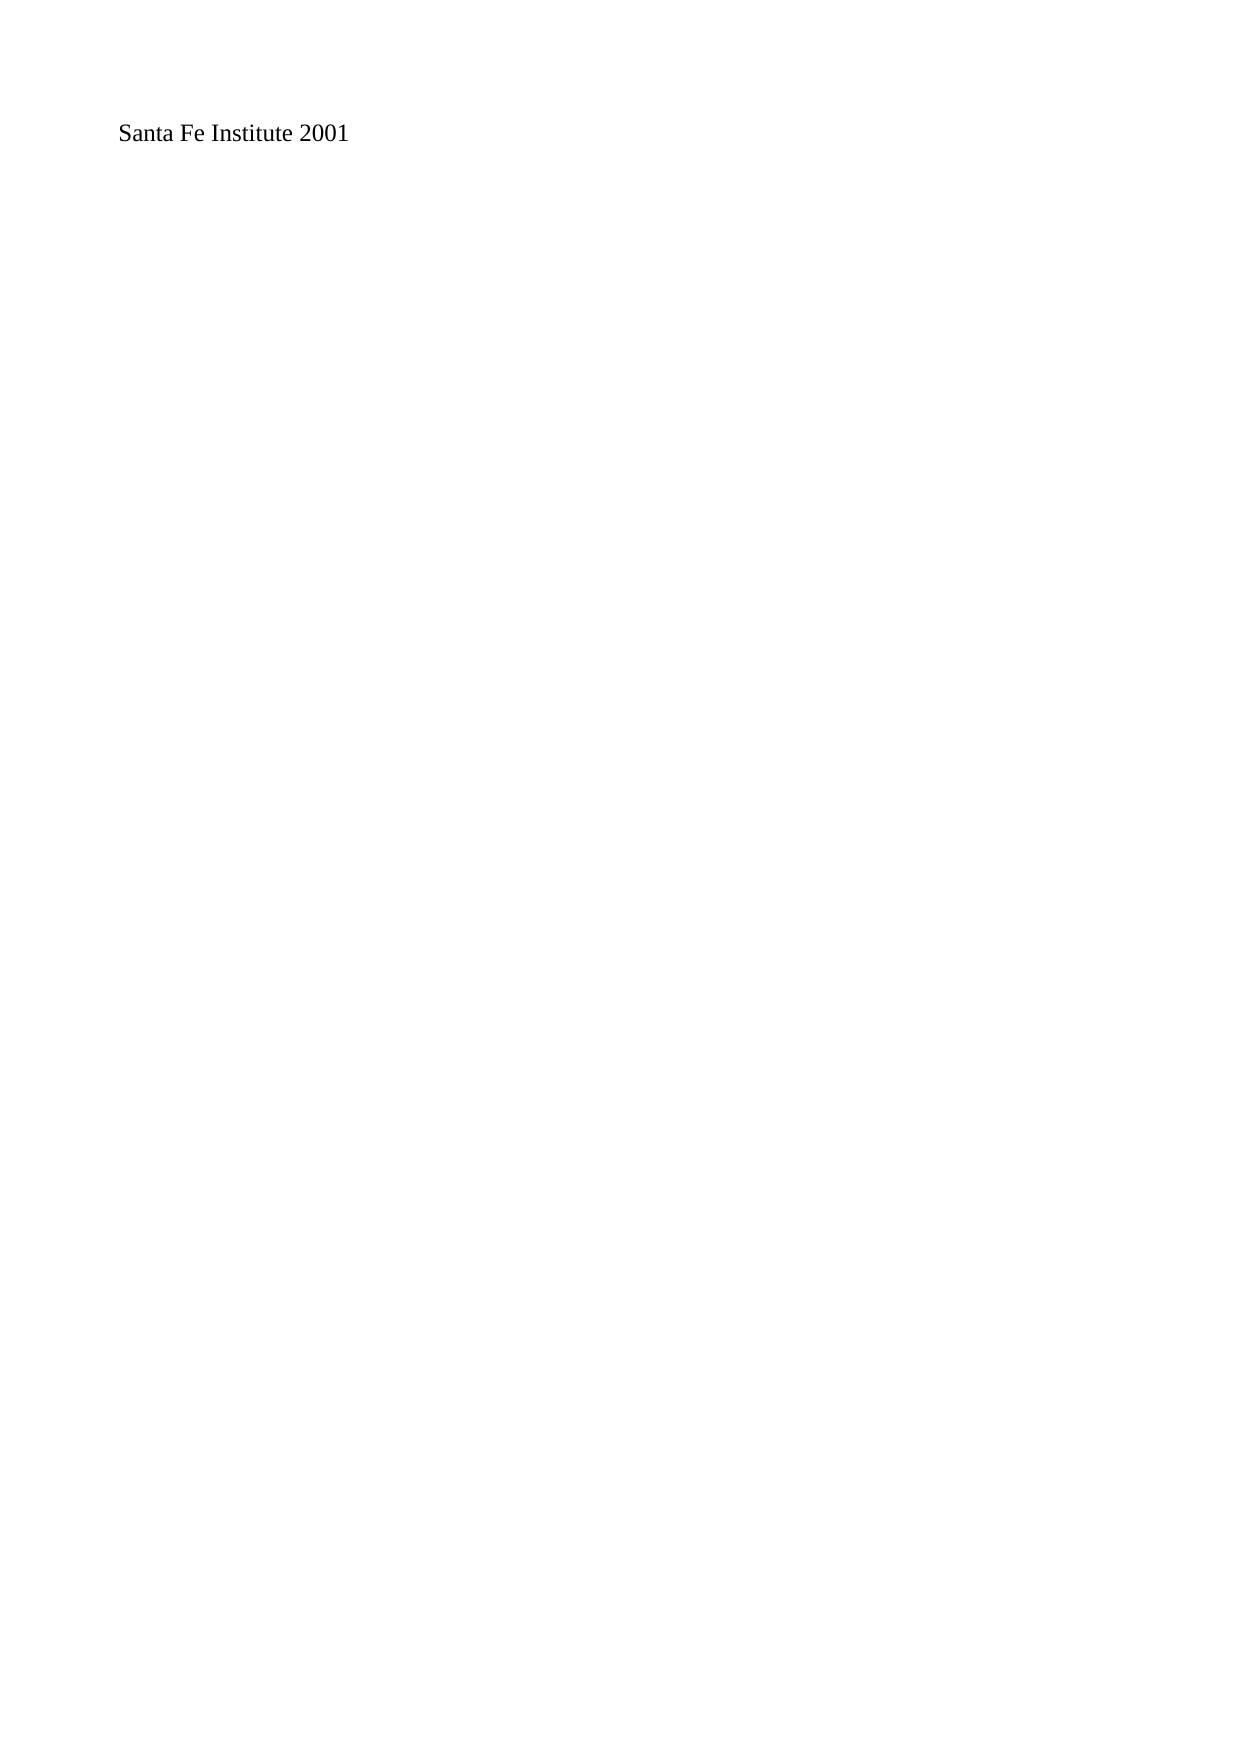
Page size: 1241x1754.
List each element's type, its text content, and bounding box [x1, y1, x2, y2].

text Santa Fe Institute 2001 [118, 118, 1122, 147]
